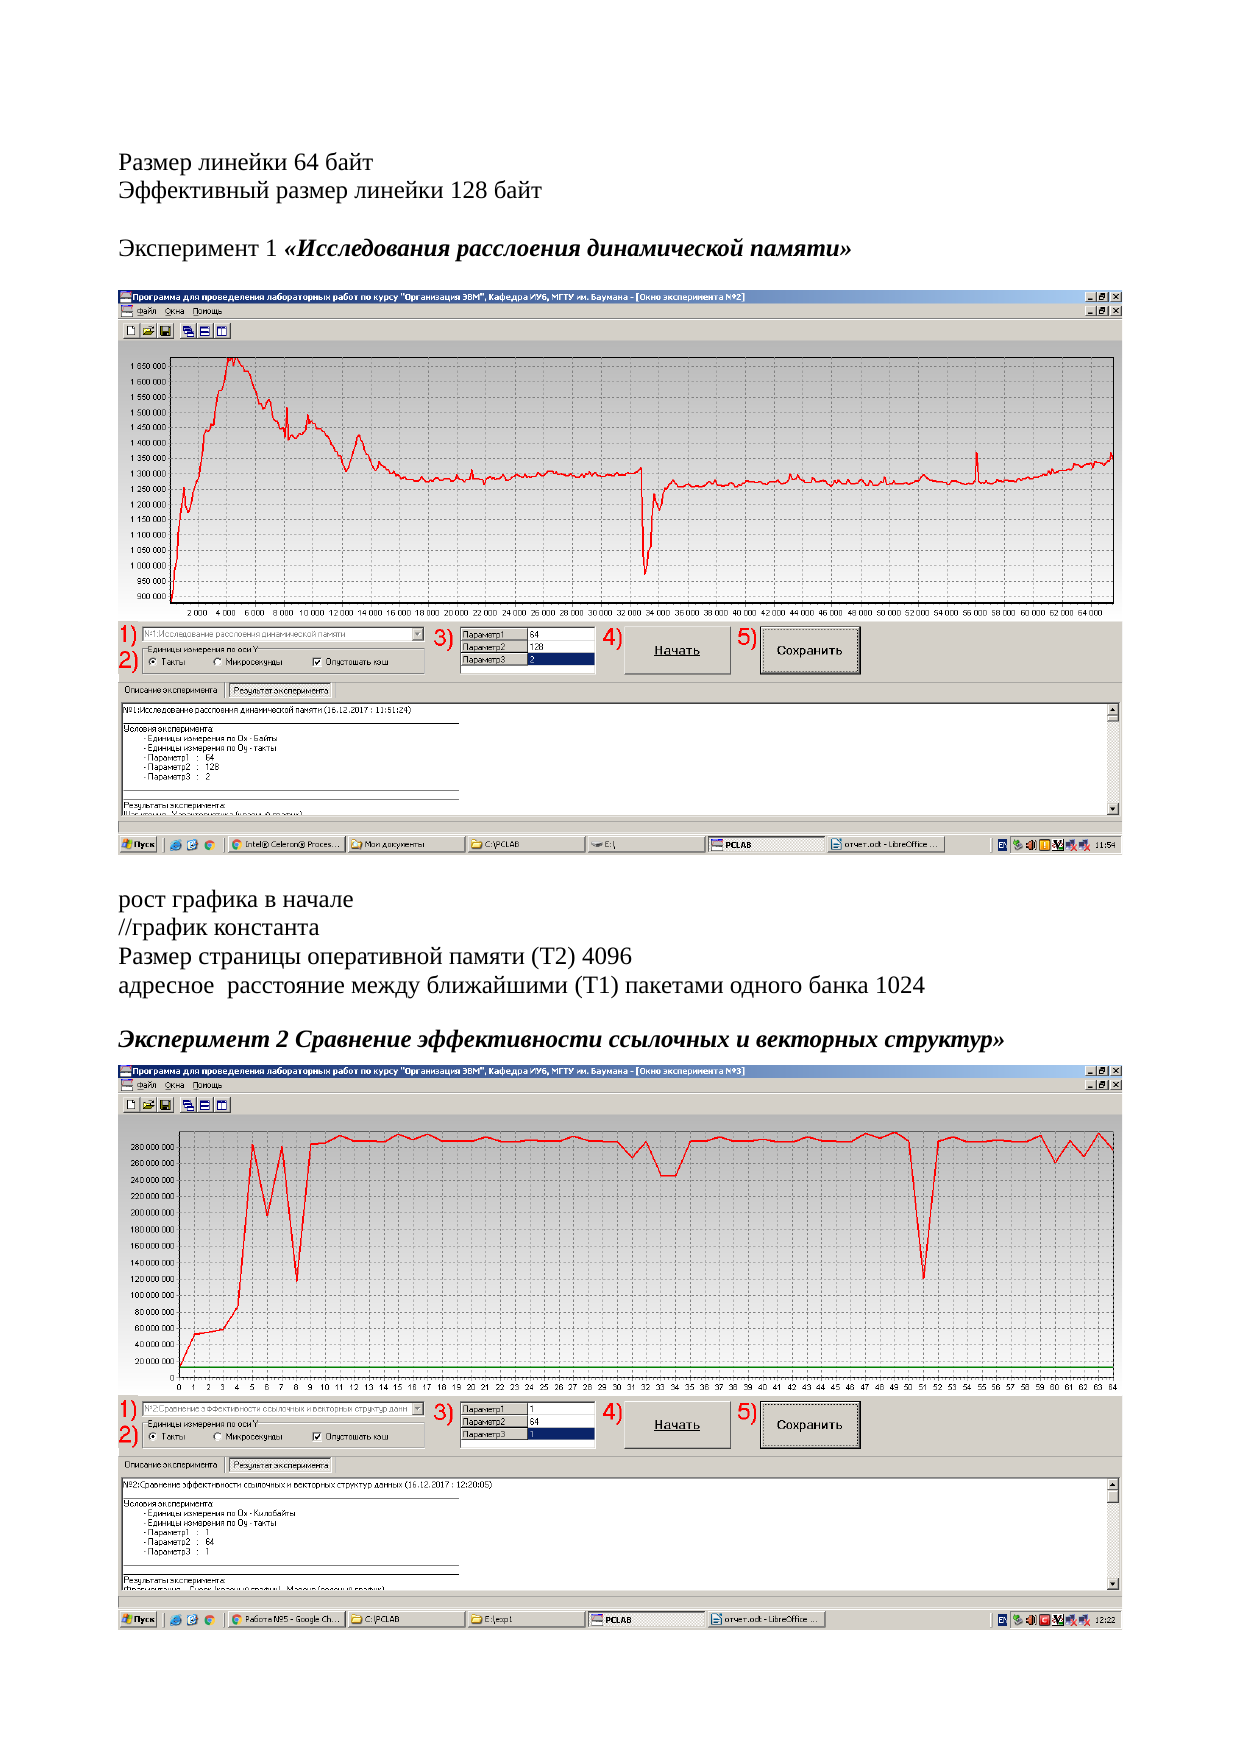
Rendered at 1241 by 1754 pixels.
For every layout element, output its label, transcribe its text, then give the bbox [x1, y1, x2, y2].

text Эксперимент 1 «Исследования расслоения динамической памяти» [118, 233, 1122, 262]
picture [118, 1065, 1123, 1630]
text рост графика в начале [118, 884, 1122, 912]
text //график константа [118, 912, 1122, 941]
text Эффективный размер линейки 128 байт [118, 176, 1122, 204]
text адресное расстояние между ближайшими (Т1) пакетами одного банка 1024 [118, 970, 1122, 999]
subtitle Эксперимент 2 Сравнение эффективности ссылочных и векторных структур» [118, 1024, 1122, 1052]
text Размер линейки 64 байт [118, 147, 1122, 176]
text Размер страницы оперативной памяти (Т2) 4096 [118, 941, 1122, 970]
picture [118, 290, 1123, 855]
